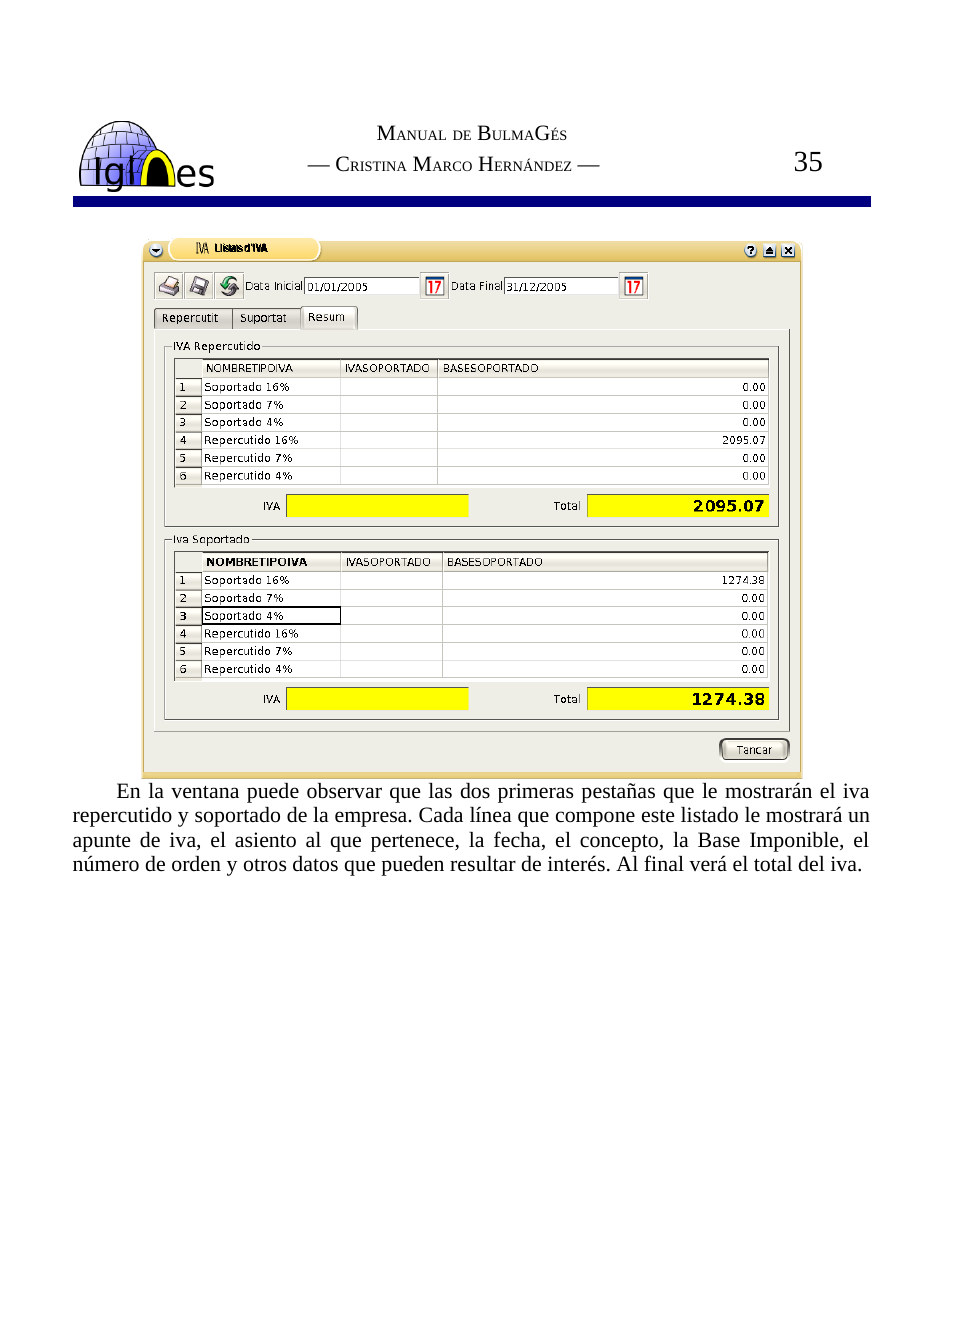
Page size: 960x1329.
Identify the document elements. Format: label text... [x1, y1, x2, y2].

text En la ventana puede observar que las dos primeras pestañas que le mostrarán el iva repercutido y soportado de la empresa. Cada línea que compone este listado le mostrará un apunte de iva, el asiento al que pertenece, la fecha, el concepto, la Base Imponible, el número de orden y otros datos que pueden resultar de interés. Al final verá el total del iva. [72, 236, 871, 876]
picture [141, 236, 803, 779]
picture [79, 121, 214, 192]
